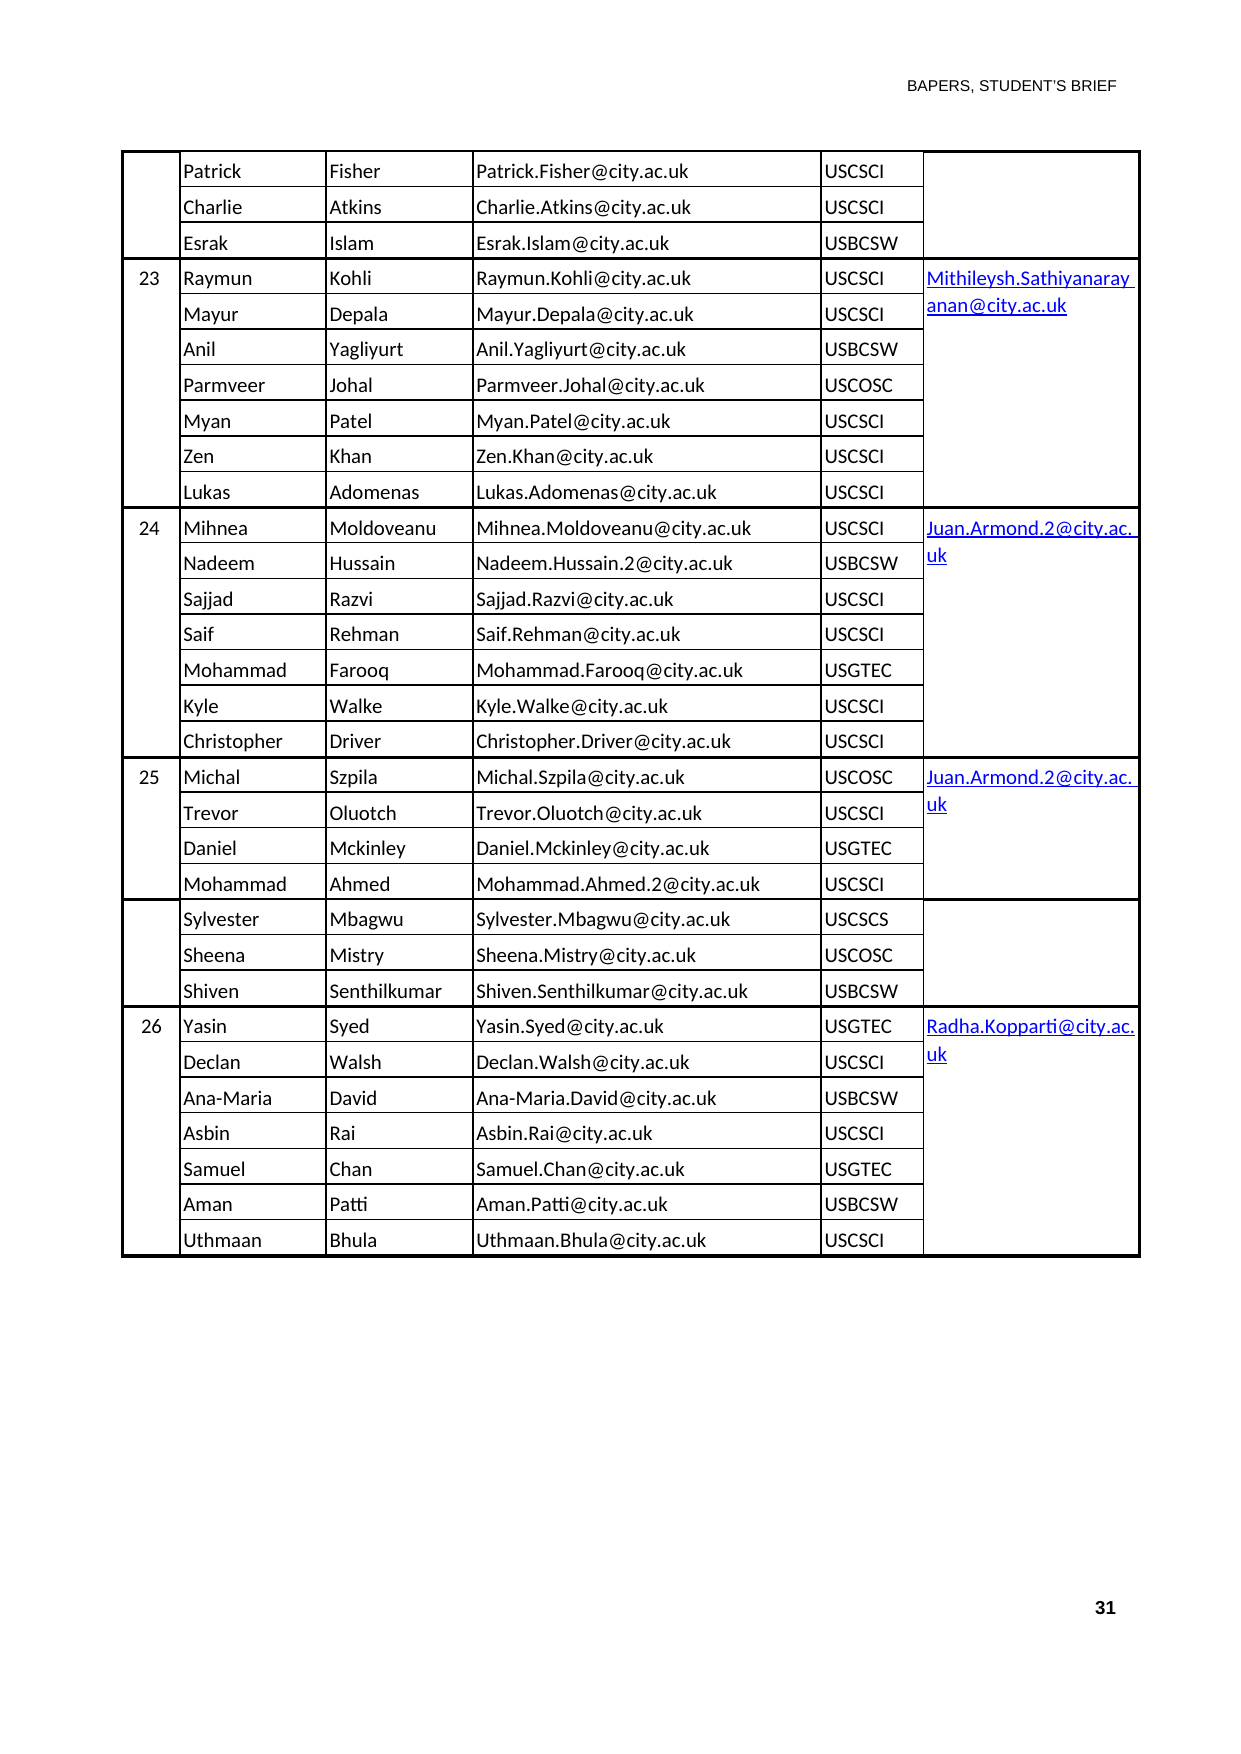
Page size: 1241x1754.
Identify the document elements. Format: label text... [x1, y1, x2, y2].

table_cell Trevor.Oluotch@city.ac.uk [474, 793, 820, 827]
table_cell Chan [327, 1149, 472, 1183]
table_cell Mistry [327, 935, 472, 969]
table_cell 25 [124, 759, 179, 898]
table_cell Ana-Maria [181, 1078, 325, 1112]
table_cell Declan.Walsh@city.ac.uk [474, 1042, 820, 1076]
table_cell Sheena [181, 935, 325, 969]
table_cell USCOSC [822, 935, 923, 969]
table_cell Yagliyurt [327, 330, 472, 364]
table_cell Farooq [327, 650, 472, 684]
table_cell Walsh [327, 1042, 472, 1076]
table_cell Patrick [181, 152, 325, 186]
table_cell USCSCI [822, 686, 923, 720]
table_cell USCSCI [822, 615, 923, 649]
table_cell Juan.Armond.2@city.ac. uk [924, 509, 1138, 756]
table_cell USCSCI [822, 472, 923, 506]
table_cell 26 [124, 1008, 179, 1254]
table_cell USCSCI [822, 1113, 923, 1147]
table_cell Senthilkumar [327, 971, 472, 1005]
table_cell Sheena.Mistry@city.ac.uk [474, 935, 820, 969]
table_cell USBCSW [822, 543, 923, 577]
table_cell Daniel.Mckinley@city.ac.uk [474, 828, 820, 862]
table_cell Mohammad [181, 650, 325, 684]
table_cell Bhula [327, 1220, 472, 1254]
table_cell Mayur [181, 294, 325, 328]
table_cell USBCSW [822, 971, 923, 1005]
table_cell Razvi [327, 579, 472, 613]
table_cell [924, 153, 1138, 257]
table_cell Moldoveanu [327, 509, 472, 542]
table_cell Ana-Maria.David@city.ac.uk [474, 1078, 820, 1112]
table_cell USGTEC [822, 1149, 923, 1183]
table_cell USCSCI [822, 509, 923, 542]
table_cell Daniel [181, 828, 325, 862]
table_cell Ahmed [327, 864, 472, 898]
table_cell USCOSC [822, 365, 923, 399]
table_cell USCSCI [822, 152, 923, 186]
table_cell USGTEC [822, 1008, 923, 1041]
table_cell Sylvester [181, 900, 325, 934]
table_cell Kyle [181, 686, 325, 720]
table_cell Yasin [181, 1008, 325, 1041]
table_cell Christopher.Driver@city.ac.uk [474, 722, 820, 756]
table_cell Driver [327, 722, 472, 756]
table_cell Parmveer [181, 365, 325, 399]
table_cell Michal [181, 759, 325, 791]
table_cell USCSCI [822, 401, 923, 435]
table_cell Patti [327, 1185, 472, 1219]
table_cell USCSCI [822, 722, 923, 756]
table_cell USCSCI [822, 187, 923, 221]
table_cell Shiven.Senthilkumar@city.ac.uk [474, 971, 820, 1005]
table_cell Fisher [327, 152, 472, 186]
table_cell Hussain [327, 543, 472, 577]
table_cell Lukas [181, 472, 325, 506]
table_cell Nadeem.Hussain.2@city.ac.uk [474, 543, 820, 577]
table_cell Oluotch [327, 793, 472, 827]
table_cell Walke [327, 686, 472, 720]
table_cell Samuel.Chan@city.ac.uk [474, 1149, 820, 1183]
table_cell Shiven [181, 971, 325, 1005]
table_cell USGTEC [822, 650, 923, 684]
table_cell Depala [327, 294, 472, 328]
table_cell Sajjad.Razvi@city.ac.uk [474, 579, 820, 613]
table_cell Saif [181, 615, 325, 649]
table_cell USCSCI [822, 294, 923, 328]
table_cell Sylvester.Mbagwu@city.ac.uk [474, 900, 820, 934]
table_cell Rehman [327, 615, 472, 649]
table_cell Charlie [181, 187, 325, 221]
table_cell Uthmaan.Bhula@city.ac.uk [474, 1220, 820, 1254]
table_cell Lukas.Adomenas@city.ac.uk [474, 472, 820, 506]
table_cell Saif.Rehman@city.ac.uk [474, 615, 820, 649]
table_cell Michal.Szpila@city.ac.uk [474, 759, 820, 791]
table_cell Mbagwu [327, 900, 472, 934]
table_cell Christopher [181, 722, 325, 756]
table_cell [124, 153, 179, 257]
table_cell Kyle.Walke@city.ac.uk [474, 686, 820, 720]
table_cell Johal [327, 365, 472, 399]
table_cell Kohli [327, 260, 472, 292]
table_cell Patrick.Fisher@city.ac.uk [474, 152, 820, 186]
table_cell USBCSW [822, 330, 923, 364]
table_cell 24 [124, 509, 179, 756]
table_cell Atkins [327, 187, 472, 221]
table_cell Anil.Yagliyurt@city.ac.uk [474, 330, 820, 364]
table_cell USCSCI [822, 864, 923, 898]
table_cell USBCSW [822, 1185, 923, 1219]
table_cell Asbin.Rai@city.ac.uk [474, 1113, 820, 1147]
table_cell USCOSC [822, 759, 923, 791]
table_cell Anil [181, 330, 325, 364]
table_cell USCSCI [822, 260, 923, 292]
table_cell Islam [327, 223, 472, 257]
table_cell Raymun [181, 260, 325, 292]
table_cell Patel [327, 401, 472, 435]
table_cell Trevor [181, 793, 325, 827]
table_cell USCSCI [822, 1220, 923, 1254]
table_cell Aman [181, 1185, 325, 1219]
table_cell Sajjad [181, 579, 325, 613]
table_cell Mihnea.Moldoveanu@city.ac.uk [474, 509, 820, 542]
table_cell David [327, 1078, 472, 1112]
table_cell Adomenas [327, 472, 472, 506]
table_cell Asbin [181, 1113, 325, 1147]
table_cell Rai [327, 1113, 472, 1147]
table_cell Mohammad [181, 864, 325, 898]
table_cell Yasin.Syed@city.ac.uk [474, 1008, 820, 1041]
table_cell Myan [181, 401, 325, 435]
table_cell [124, 901, 179, 1005]
table_cell Aman.Patti@city.ac.uk [474, 1185, 820, 1219]
table_cell USBCSW [822, 223, 923, 257]
table_cell Nadeem [181, 543, 325, 577]
table_cell USCSCI [822, 1042, 923, 1076]
table_cell USCSCS [822, 900, 923, 934]
table_cell 23 [124, 260, 179, 506]
table_cell Mithileysh.Sathiyanaray anan@city.ac.uk [924, 260, 1138, 506]
table_cell Esrak.Islam@city.ac.uk [474, 223, 820, 257]
table_cell Szpila [327, 759, 472, 791]
table_cell Juan.Armond.2@city.ac. uk [924, 759, 1138, 898]
table_cell Samuel [181, 1149, 325, 1183]
table_cell Zen [181, 437, 325, 471]
table_cell Parmveer.Johal@city.ac.uk [474, 365, 820, 399]
table_cell Zen.Khan@city.ac.uk [474, 437, 820, 471]
table_cell USCSCI [822, 437, 923, 471]
table_cell Khan [327, 437, 472, 471]
table_cell Declan [181, 1042, 325, 1076]
table_cell Syed [327, 1008, 472, 1041]
table_cell USBCSW [822, 1078, 923, 1112]
table_cell USCSCI [822, 579, 923, 613]
table_cell Mihnea [181, 509, 325, 542]
table_cell Myan.Patel@city.ac.uk [474, 401, 820, 435]
table_cell Mckinley [327, 828, 472, 862]
table_cell Radha.Kopparti@city.ac. uk [924, 1008, 1138, 1254]
table_cell Mayur.Depala@city.ac.uk [474, 294, 820, 328]
table_cell Mohammad.Ahmed.2@city.ac.uk [474, 864, 820, 898]
table_cell Raymun.Kohli@city.ac.uk [474, 260, 820, 292]
table_cell Charlie.Atkins@city.ac.uk [474, 187, 820, 221]
table_cell USCSCI [822, 793, 923, 827]
table_cell USGTEC [822, 828, 923, 862]
table_cell Uthmaan [181, 1220, 325, 1254]
table_cell Esrak [181, 223, 325, 257]
table_cell Mohammad.Farooq@city.ac.uk [474, 650, 820, 684]
table_cell [924, 901, 1138, 1005]
